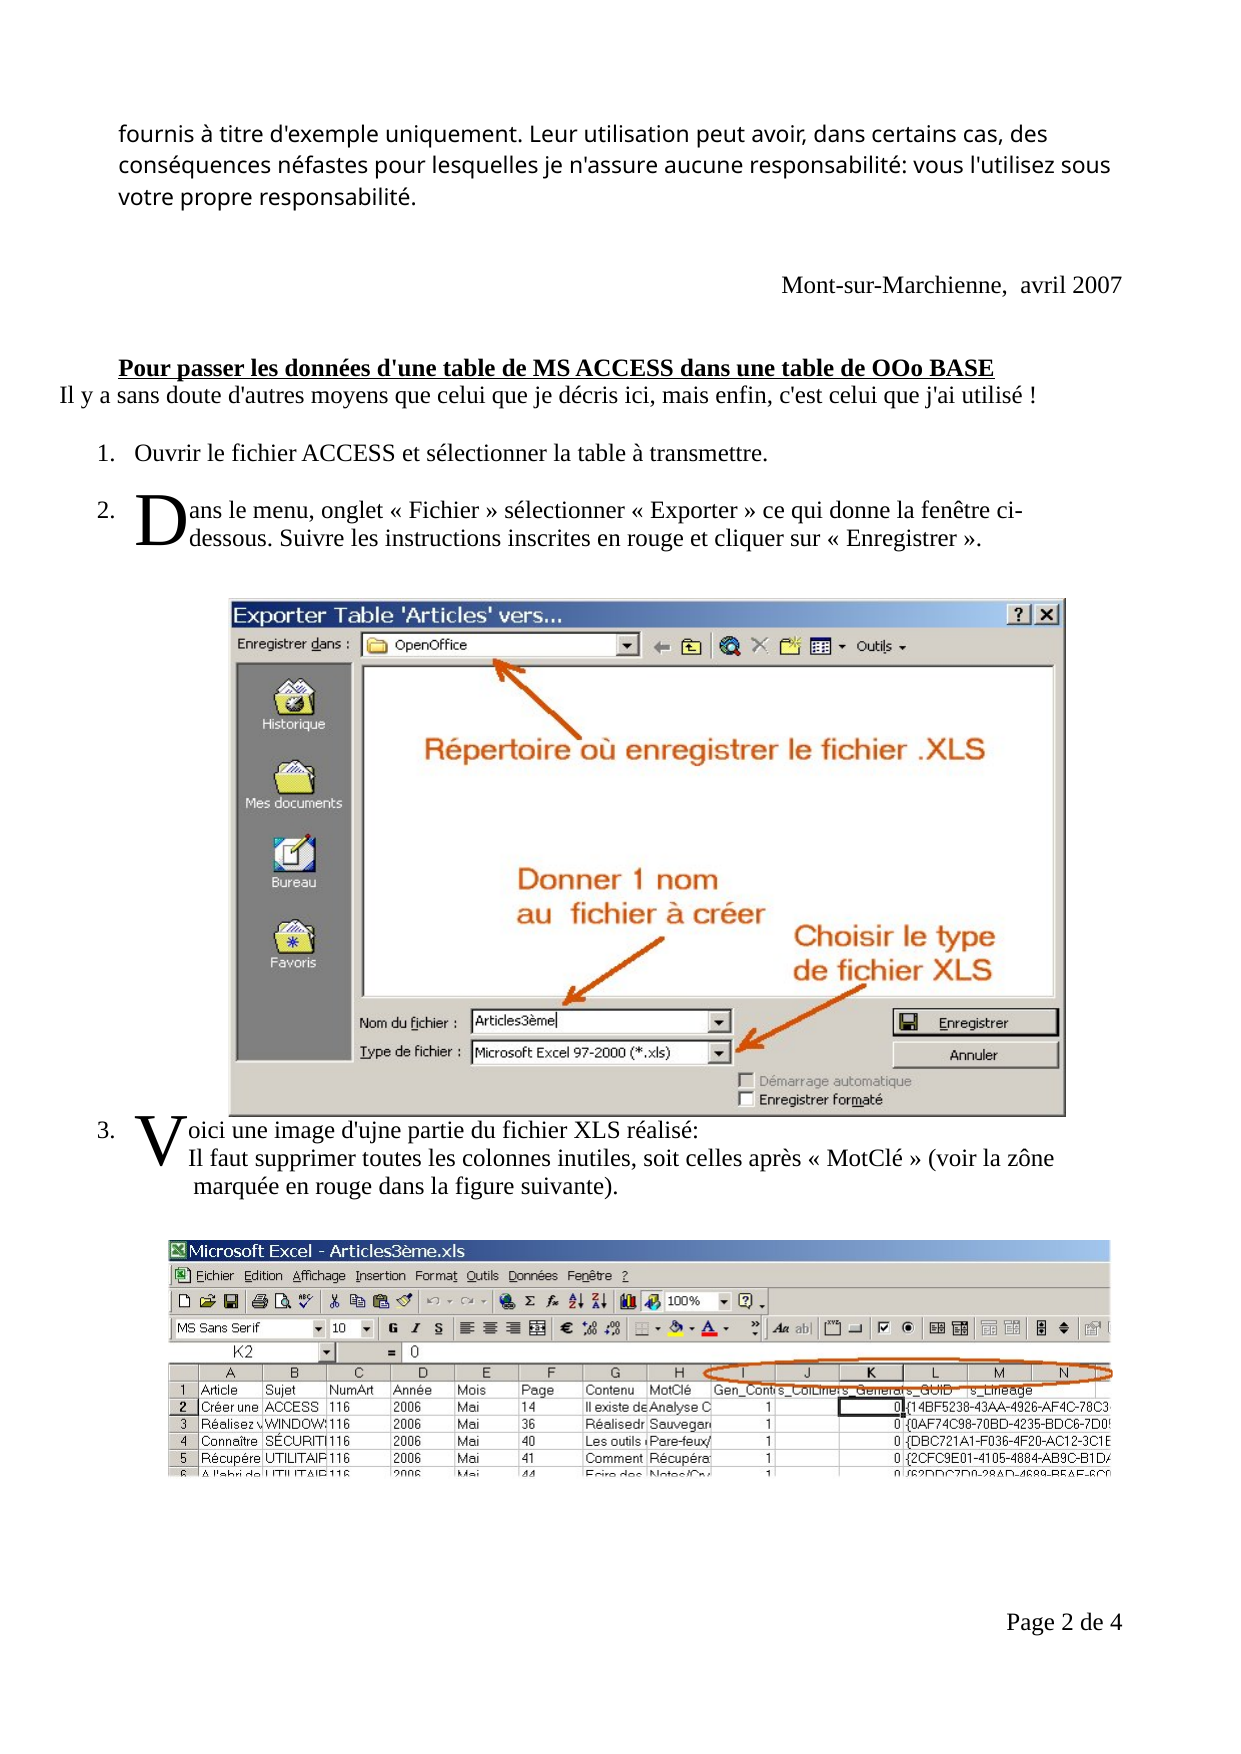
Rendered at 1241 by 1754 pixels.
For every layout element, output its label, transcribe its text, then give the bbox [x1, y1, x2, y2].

text conséquences néfastes pour lesquelles je n'assure aucune responsabilité: vous l'utilisez sous votre propre responsabilité. [118, 149, 1122, 212]
text Mont-sur-Marchienne, avril 2007 [118, 271, 1122, 298]
text Pour passer les données d'une table de MS ACCESS dans une table de OOo BASE [118, 354, 1122, 382]
list Ouvrir le fichier ACCESS et sélectionner la table à transmettre. [97, 439, 1093, 467]
text Il y a sans doute d'autres moyens que celui que je décris ici, mais enfin, c'est celui que j'ai utilisé ! [59, 382, 1093, 409]
text fournis à titre d'exemple uniquement. Leur utilisation peut avoir, dans certains cas, des [118, 118, 1122, 149]
picture [228, 598, 1066, 1117]
picture [167, 1240, 1113, 1479]
list Voici une image d'ujne partie du fichier XLS réalisé: Il faut supprimer toutes les colonnes inutiles, soit celles après « MotClé » (voir la zône marquée en rouge dans la figure suivante). [97, 609, 1093, 1227]
list Dans le menu, onglet « Fichier » sélectionner « Exporter » ce qui donne la fenêtre ci-dessous. Suivre les instructions inscrites en rouge et cliquer sur « Enregistrer ». [97, 496, 1093, 579]
